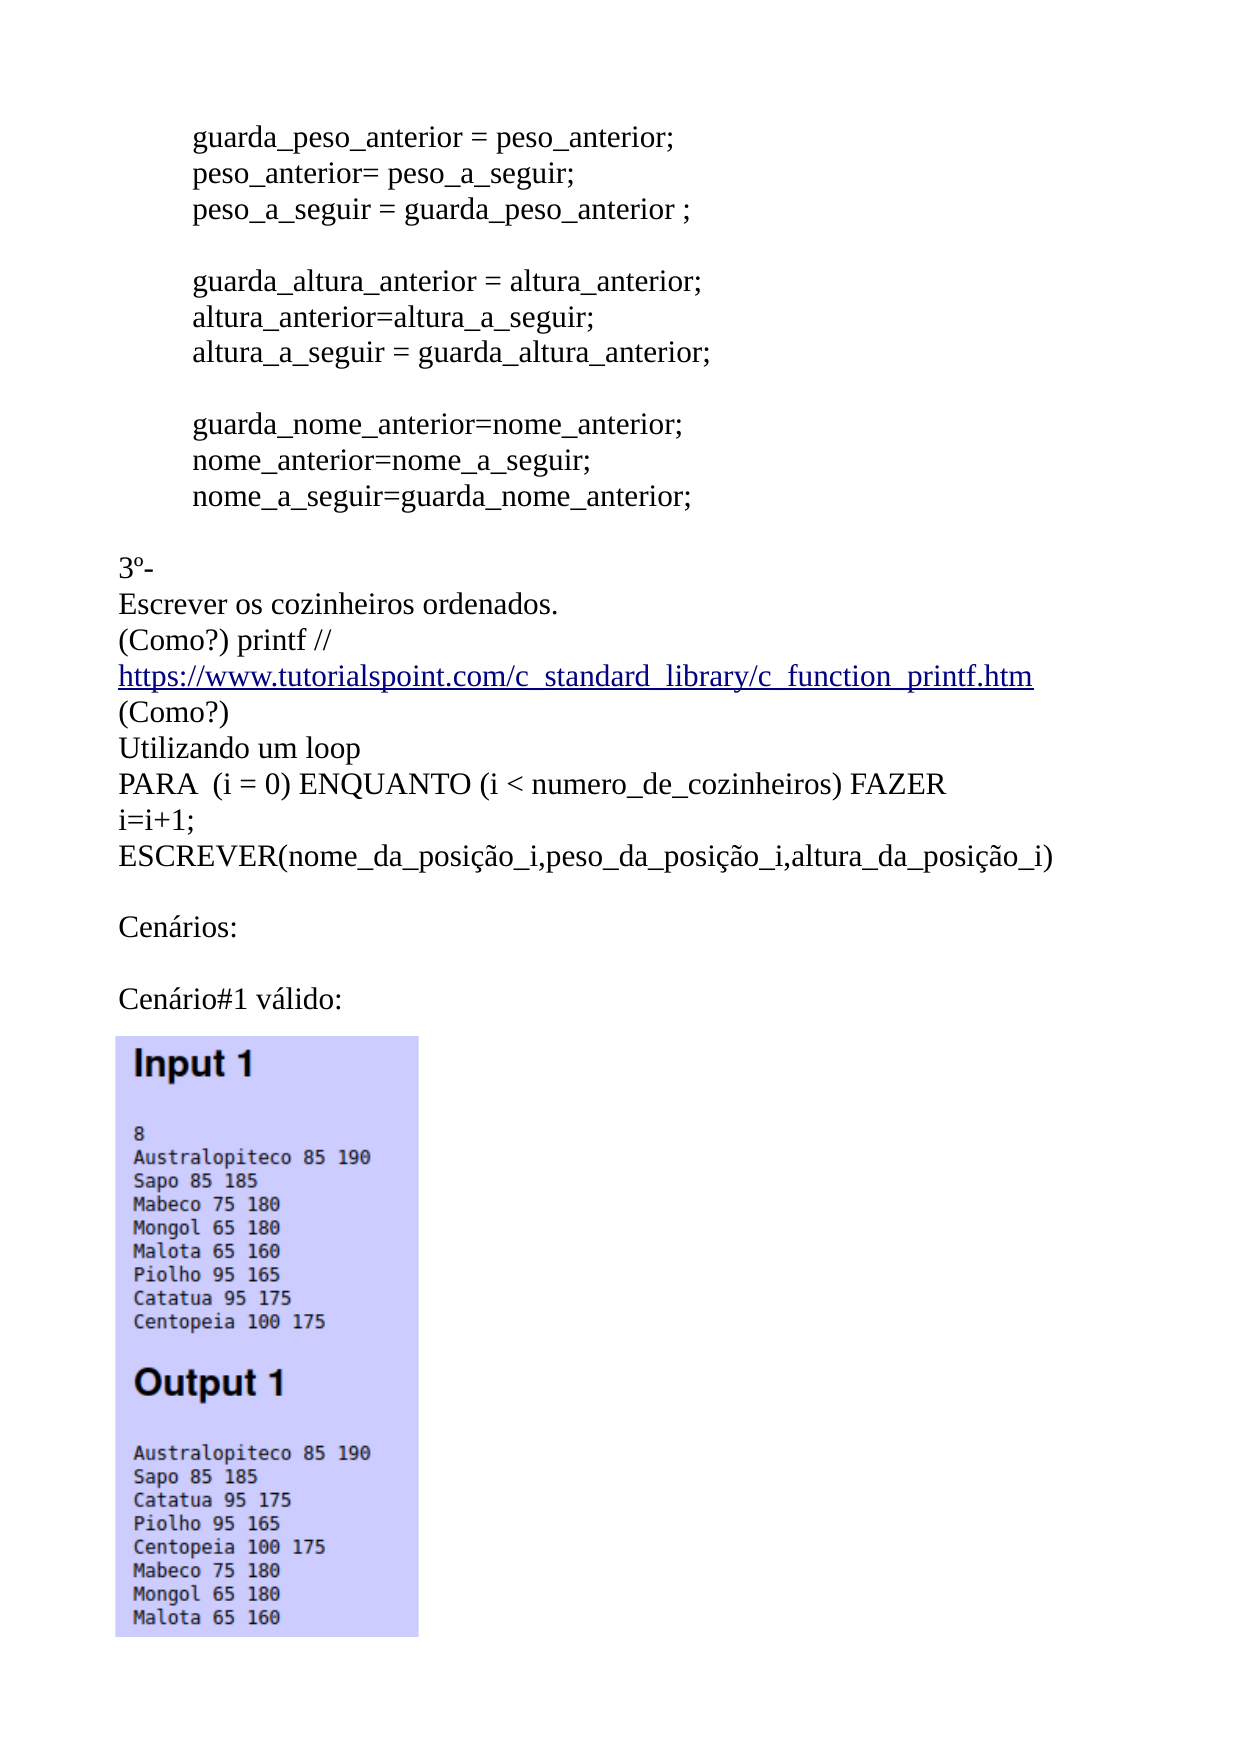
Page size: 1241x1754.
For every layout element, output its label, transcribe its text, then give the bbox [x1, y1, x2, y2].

text ESCREVER(nome_da_posição_i,peso_da_posição_i,altura_da_posição_i) [118, 837, 1122, 873]
text altura_a_seguir = guarda_altura_anterior; [118, 334, 1122, 370]
text peso_anterior= peso_a_seguir; [118, 154, 1122, 190]
text Escrever os cozinheiros ordenados. [118, 585, 1122, 621]
text i=i+1; [118, 801, 1122, 837]
text nome_anterior=nome_a_seguir; [118, 442, 1122, 477]
text peso_a_seguir = guarda_peso_anterior ; [118, 190, 1122, 226]
text https://www.tutorialspoint.com/c_standard_library/c_function_printf.htm [118, 657, 1122, 693]
text guarda_nome_anterior=nome_anterior; [118, 406, 1122, 442]
text Cenários: [118, 909, 1122, 945]
text altura_anterior=altura_a_seguir; [118, 298, 1122, 334]
text guarda_peso_anterior = peso_anterior; [118, 118, 1122, 154]
picture [115, 1036, 419, 1637]
text (Como?) printf // [118, 621, 1122, 657]
text guarda_altura_anterior = altura_anterior; [118, 262, 1122, 298]
text nome_a_seguir=guarda_nome_anterior; [118, 477, 1122, 513]
text (Como?) [118, 693, 1122, 729]
text 3º- [118, 549, 1122, 585]
text PARA (i = 0) ENQUANTO (i < numero_de_cozinheiros) FAZER [118, 765, 1122, 801]
text Cenário#1 válido: [118, 981, 1122, 1017]
text Utilizando um loop [118, 729, 1122, 765]
